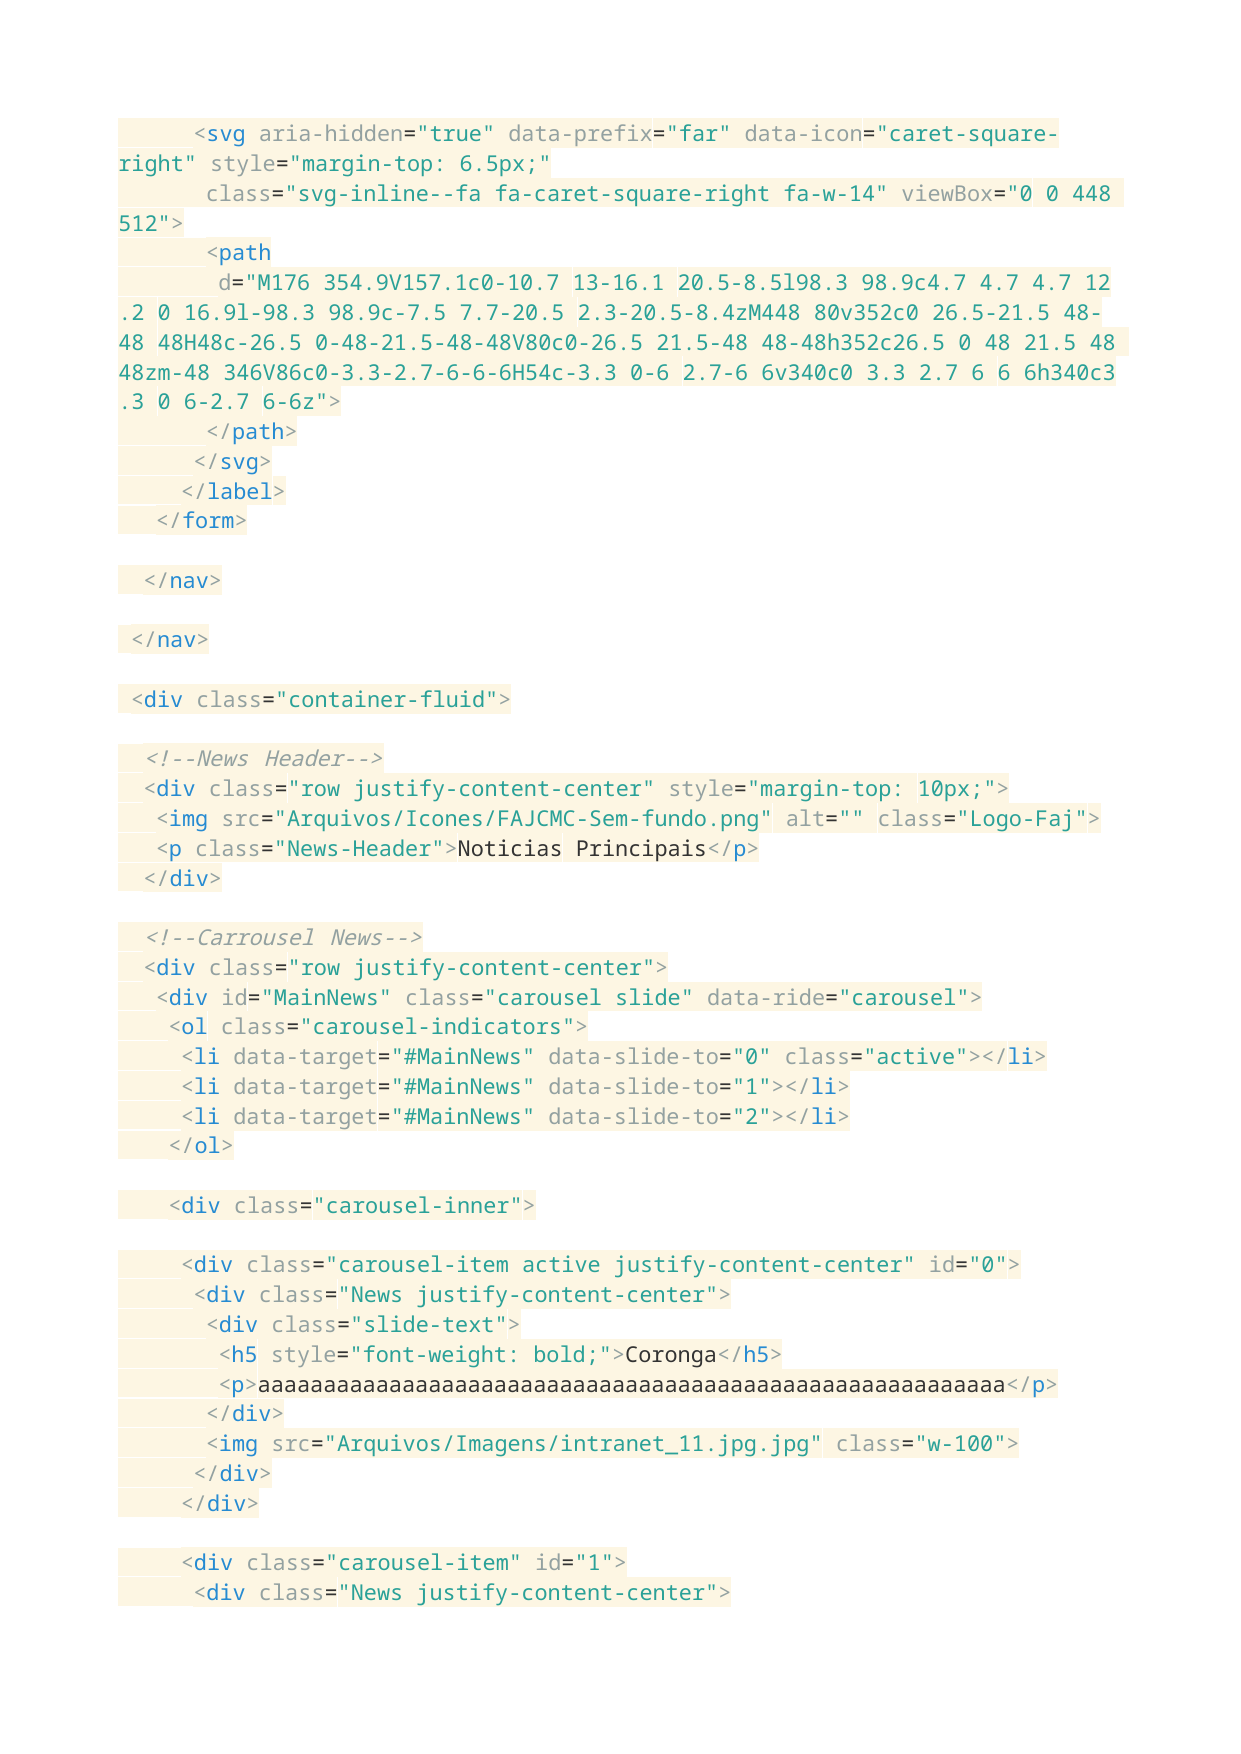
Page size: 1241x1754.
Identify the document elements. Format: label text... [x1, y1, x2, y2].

text </label> [118, 476, 1122, 505]
text </svg> [118, 446, 1122, 476]
text <!--Carrousel News--> [118, 922, 1122, 952]
text </path> [118, 416, 1122, 446]
text <div id="MainNews" class="carousel slide" data-ride="carousel"> [118, 982, 1122, 1011]
text <div class="row justify-content-center" style="margin-top: 10px;"> [118, 773, 1122, 803]
text <li data-target="#MainNews" data-slide-to="0" class="active"></li> [118, 1041, 1122, 1071]
text </div> [118, 1398, 1122, 1428]
text </ol> [118, 1131, 1122, 1160]
text </div> [118, 862, 1122, 892]
text <p class="News-Header">Noticias Principais</p> [118, 833, 1122, 862]
text <img src="Arquivos/Imagens/intranet_11.jpg.jpg" class="w-100"> [118, 1428, 1122, 1458]
text <svg aria-hidden="true" data-prefix="far" data-icon="caret-square-right" style="margin-top: 6.5px;" [118, 118, 1122, 178]
text class="svg-inline--fa fa-caret-square-right fa-w-14" viewBox="0 0 448 512"> [118, 178, 1122, 237]
text </form> [118, 505, 1122, 535]
text <img src="Arquivos/Icones/FAJCMC-Sem-fundo.png" alt="" class="Logo-Faj"> [118, 803, 1122, 833]
text <div class="slide-text"> [118, 1309, 1122, 1339]
text <div class="carousel-item active justify-content-center" id="0"> [118, 1249, 1122, 1279]
text <path [118, 237, 1122, 267]
text <h5 style="font-weight: bold;">Coronga</h5> [118, 1339, 1122, 1369]
text <div class="row justify-content-center"> [118, 952, 1122, 982]
text </div> [118, 1458, 1122, 1488]
text </nav> [118, 565, 1122, 595]
text <div class="News justify-content-center"> [118, 1577, 1122, 1607]
text <div class="News justify-content-center"> [118, 1279, 1122, 1309]
text d="M176 354.9V157.1c0-10.7 13-16.1 20.5-8.5l98.3 98.9c4.7 4.7 4.7 12.2 0 16.9l-98.3 98.9c-7.5 7.7-20.5 2.3-20.5-8.4zM448 80v352c0 26.5-21.5 48-48 48H48c-26.5 0-48-21.5-48-48V80c0-26.5 21.5-48 48-48h352c26.5 0 48 21.5 48 48zm-48 346V86c0-3.3-2.7-6-6-6H54c-3.3 0-6 2.7-6 6v340c0 3.3 2.7 6 6 6h340c3.3 0 6-2.7 6-6z"> [118, 267, 1122, 416]
text </div> [118, 1488, 1122, 1518]
text </nav> [118, 624, 1122, 654]
text <!--News Header--> [118, 743, 1122, 773]
text <div class="container-fluid"> [118, 684, 1122, 714]
text <ol class="carousel-indicators"> [118, 1011, 1122, 1041]
text <p>aaaaaaaaaaaaaaaaaaaaaaaaaaaaaaaaaaaaaaaaaaaaaaaaaaaaaaaaa</p> [118, 1369, 1122, 1398]
text <div class="carousel-item" id="1"> [118, 1547, 1122, 1577]
text <div class="carousel-inner"> [118, 1190, 1122, 1220]
text <li data-target="#MainNews" data-slide-to="1"></li> [118, 1071, 1122, 1101]
text <li data-target="#MainNews" data-slide-to="2"></li> [118, 1101, 1122, 1131]
